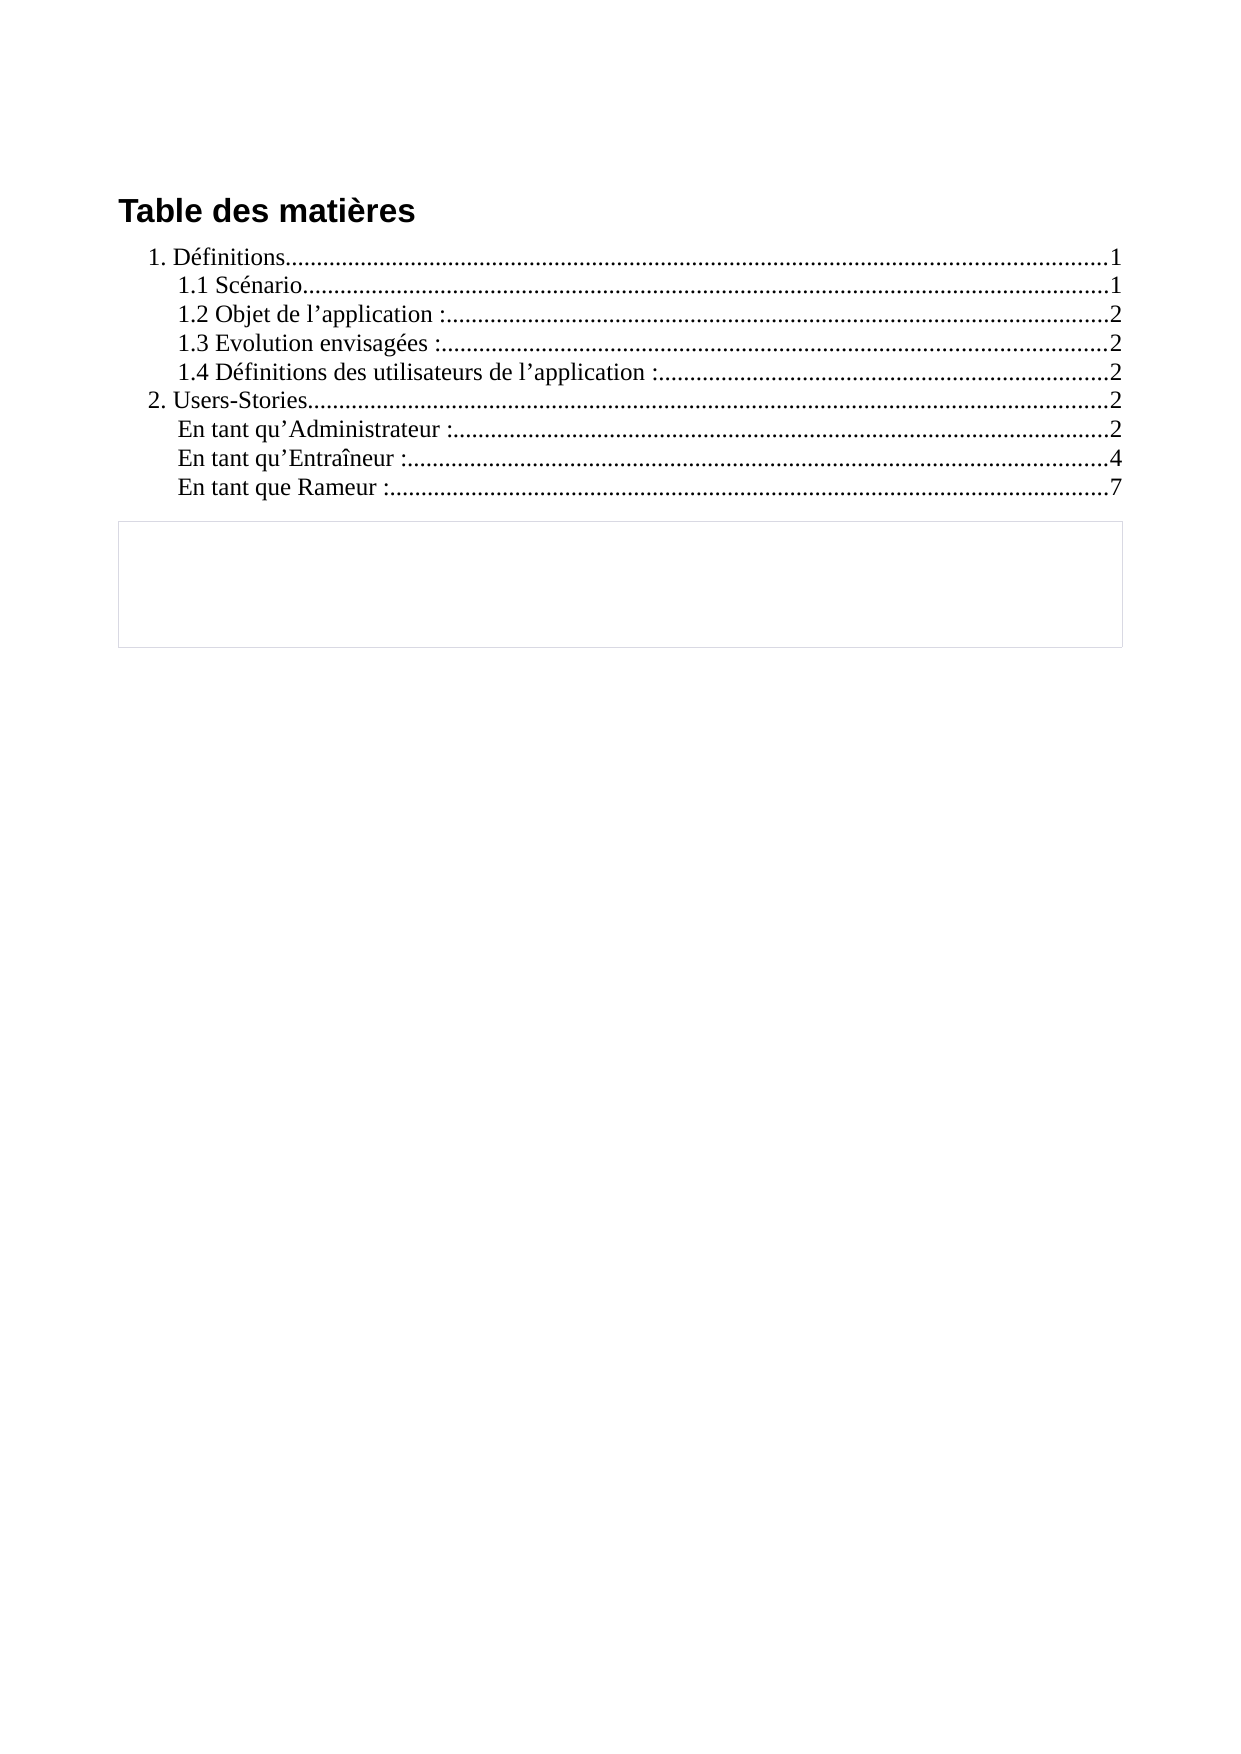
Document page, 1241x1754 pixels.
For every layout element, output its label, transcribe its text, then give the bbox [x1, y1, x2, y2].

text 1.2 Objet de l’application : 2 [177, 299, 1122, 328]
text En tant qu’Entraîneur : 4 [177, 443, 1122, 472]
text 2. Users-Stories 2 [148, 385, 1122, 414]
text 1.4 Définitions des utilisateurs de l’application : 2 [177, 357, 1122, 385]
text En tant que Rameur : 7 [177, 472, 1122, 500]
text 1.1 Scénario 1 [177, 270, 1122, 299]
text En tant qu’Administrateur : 2 [177, 414, 1122, 443]
text 1. Définitions 1 [148, 242, 1122, 270]
subtitle Table des matières [118, 191, 1122, 229]
text 1.3 Evolution envisagées : 2 [177, 328, 1122, 357]
